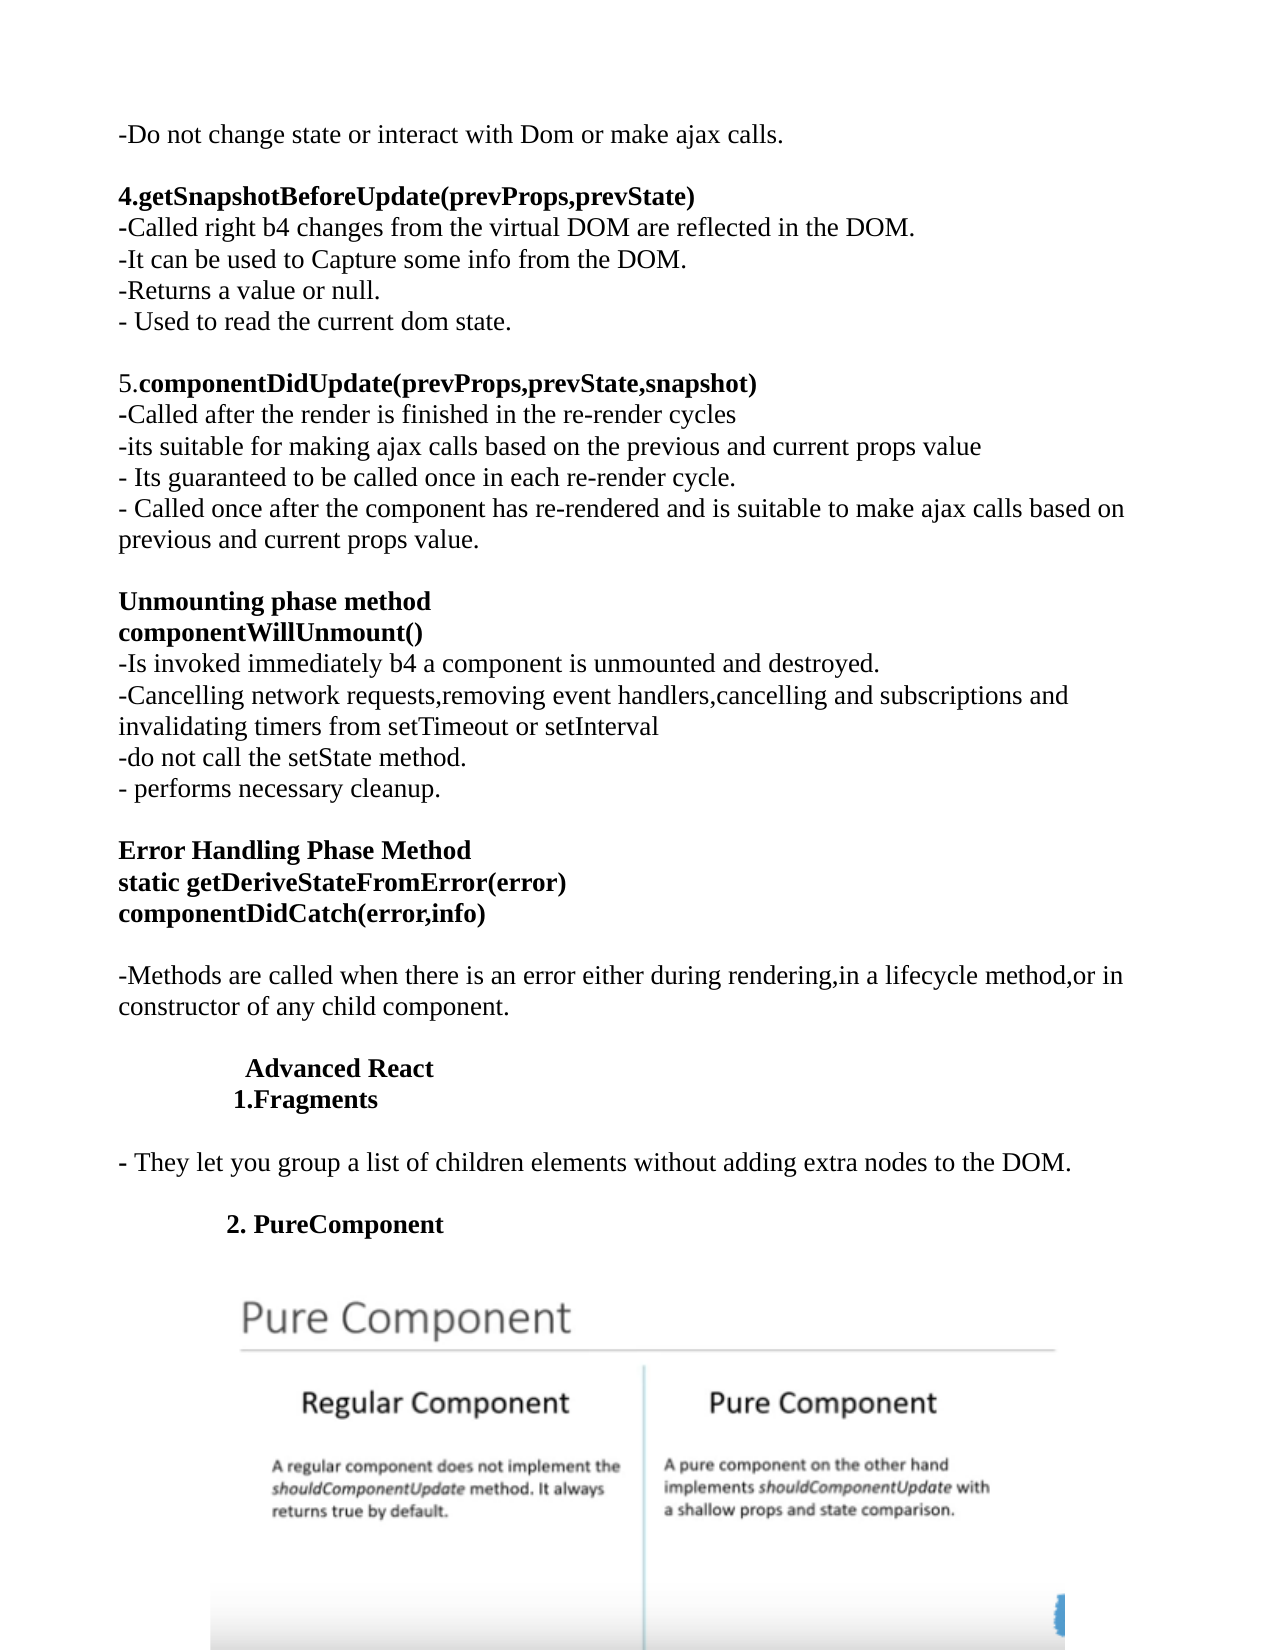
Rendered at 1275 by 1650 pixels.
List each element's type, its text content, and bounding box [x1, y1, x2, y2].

text Error Handling Phase Method [118, 834, 1157, 866]
text componentDidCatch(error,info) [118, 897, 1157, 928]
text -Called right b4 changes from the virtual DOM are reflected in the DOM. [118, 212, 1157, 243]
text 5.componentDidUpdate(prevProps,prevState,snapshot) [118, 367, 1157, 398]
text - They let you group a list of children elements without adding extra nodes to the DOM. [118, 1146, 1157, 1177]
text -do not call the setState method. [118, 741, 1157, 772]
text static getDeriveStateFromError(error) [118, 866, 1157, 897]
text -Returns a value or null. [118, 274, 1157, 305]
text -Is invoked immediately b4 a component is unmounted and destroyed. [118, 648, 1157, 679]
text componentWillUnmount() [118, 616, 1157, 648]
text -Cancelling network requests,removing event handlers,cancelling and subscriptions and invalidating timers from setTimeout or setInterval [118, 679, 1157, 741]
text 2. PureComponent [118, 1208, 1157, 1239]
text -its suitable for making ajax calls based on the previous and current props value [118, 429, 1157, 461]
text -It can be used to Capture some info from the DOM. [118, 243, 1157, 274]
text - Used to read the current dom state. [118, 305, 1157, 336]
text - Called once after the component has re-rendered and is suitable to make ajax calls based on previous and current props value. [118, 492, 1157, 554]
text -Called after the render is finished in the re-render cycles [118, 398, 1157, 429]
text - performs necessary cleanup. [118, 772, 1157, 803]
text 4.getSnapshotBeforeUpdate(prevProps,prevState) [118, 180, 1157, 212]
text -Do not change state or interact with Dom or make ajax calls. [118, 118, 1157, 149]
text Unmounting phase method [118, 585, 1157, 616]
text -Methods are called when there is an error either during rendering,in a lifecycle method,or in constructor of any child component. [118, 959, 1157, 1021]
text 1.Fragments [118, 1084, 1157, 1115]
picture [210, 1265, 1065, 1650]
text Advanced React [118, 1052, 1157, 1084]
text - Its guaranteed to be called once in each re-render cycle. [118, 461, 1157, 492]
